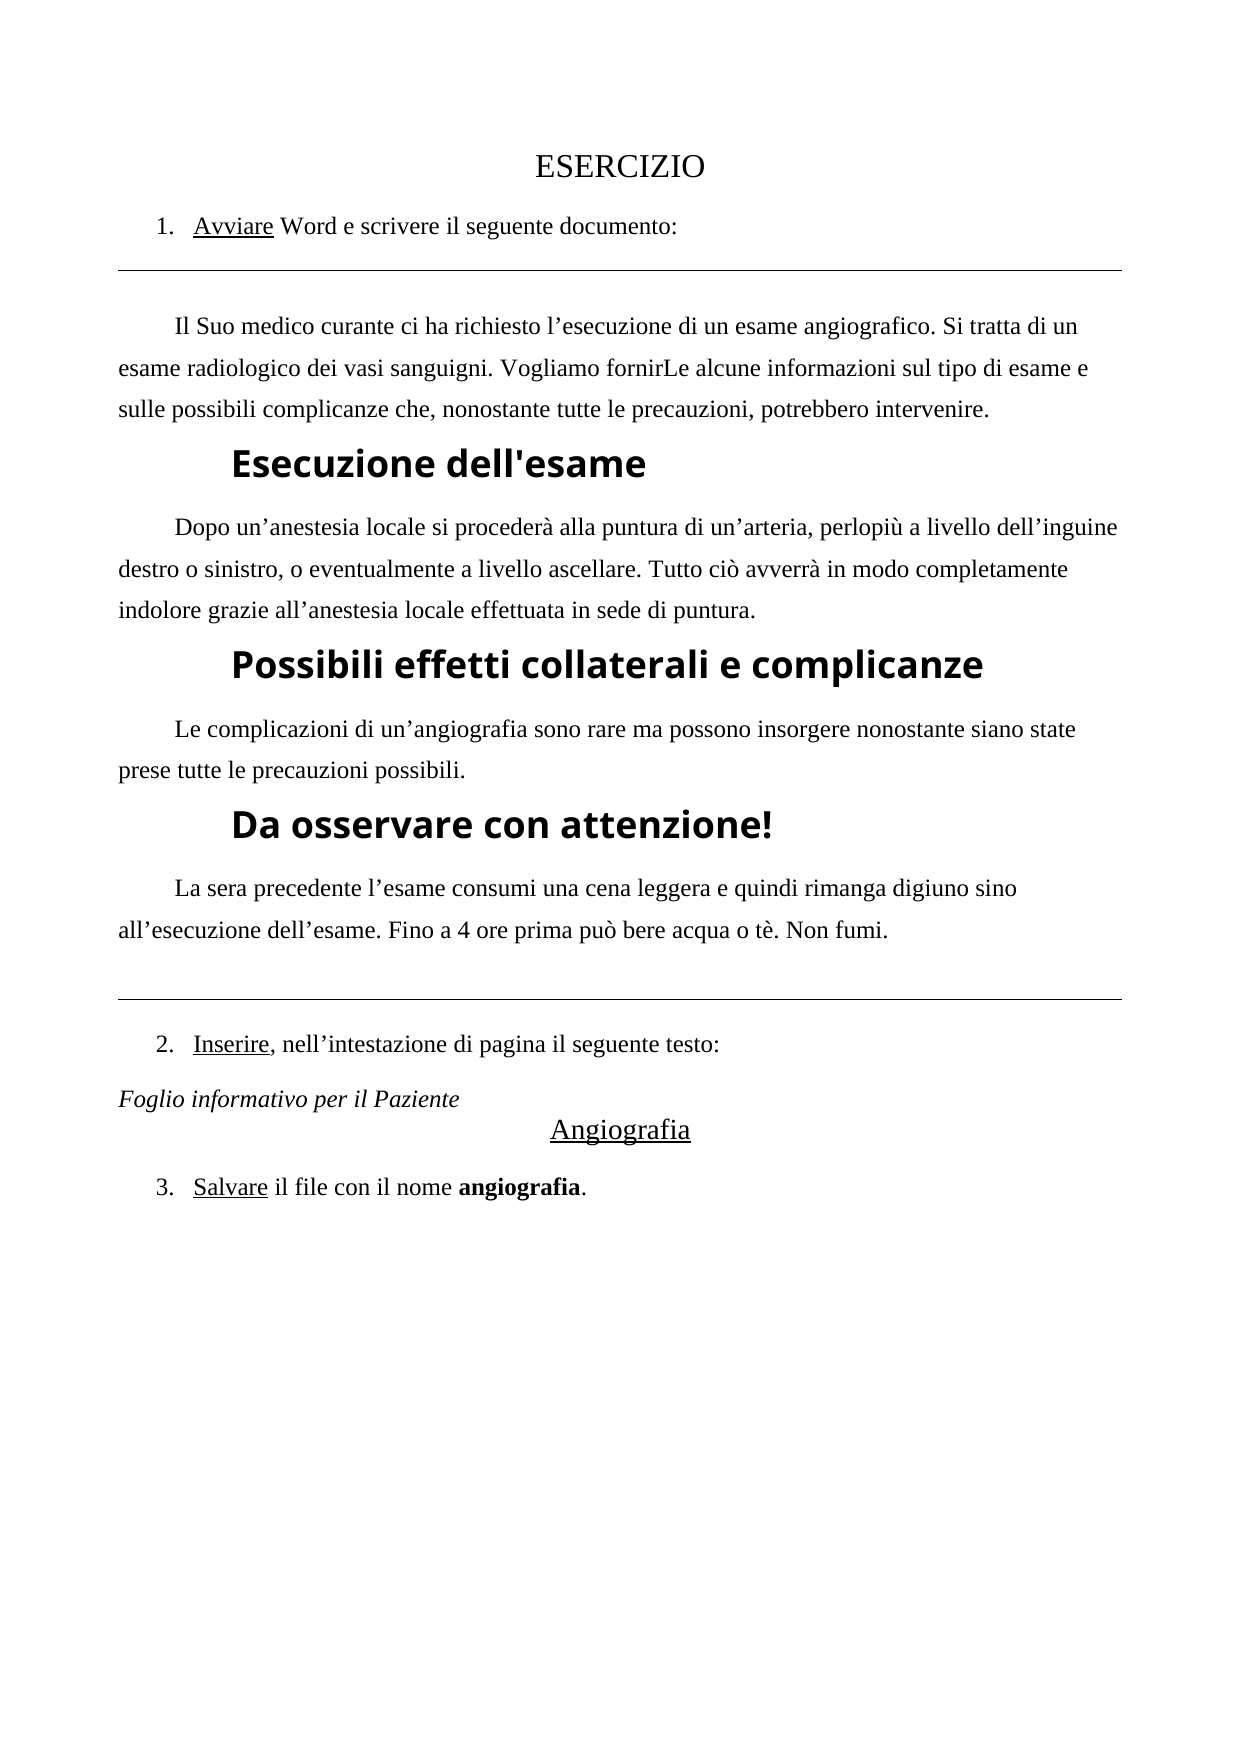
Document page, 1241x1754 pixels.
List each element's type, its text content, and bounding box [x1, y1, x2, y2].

text La sera precedente l’esame consumi una cena leggera e quindi rimanga digiuno sino all’esecuzione dell’esame. Fino a 4 ore prima può bere acqua o tè. Non fumi. [118, 874, 1122, 944]
text Esecuzione dell'esame [231, 437, 1122, 488]
text Possibili effetti collaterali e complicanze [231, 638, 1122, 689]
text Le complicazioni di un’angiografia sono rare ma possono insorgere nonostante siano state prese tutte le precauzioni possibili. [118, 715, 1122, 784]
list Salvare il file con il nome angiografia. [156, 1173, 1122, 1201]
list Inserire, nell’intestazione di pagina il seguente testo: [156, 1030, 1122, 1058]
text Angiografia [118, 1113, 1122, 1145]
text Da osservare con attenzione! [231, 798, 1122, 849]
list Avviare Word e scrivere il seguente documento: [156, 212, 1122, 240]
text Il Suo medico curante ci ha richiesto l’esecuzione di un esame angiografico. Si tratta di un esame radiologico dei vasi sanguigni. Vogliamo fornirLe alcune informazioni sul tipo di esame e sulle possibili complicanze che, nonostante tutte le precauzioni, potrebbero intervenire. [118, 312, 1122, 423]
text Dopo un’anestesia locale si procederà alla puntura di un’arteria, perlopiù a livello dell’inguine destro o sinistro, o eventualmente a livello ascellare. Tutto ciò avverrà in modo completamente indolore grazie all’anestesia locale effettuata in sede di puntura. [118, 513, 1122, 624]
text ESERCIZIO [118, 148, 1122, 184]
text Foglio informativo per il Paziente [118, 1085, 1122, 1113]
